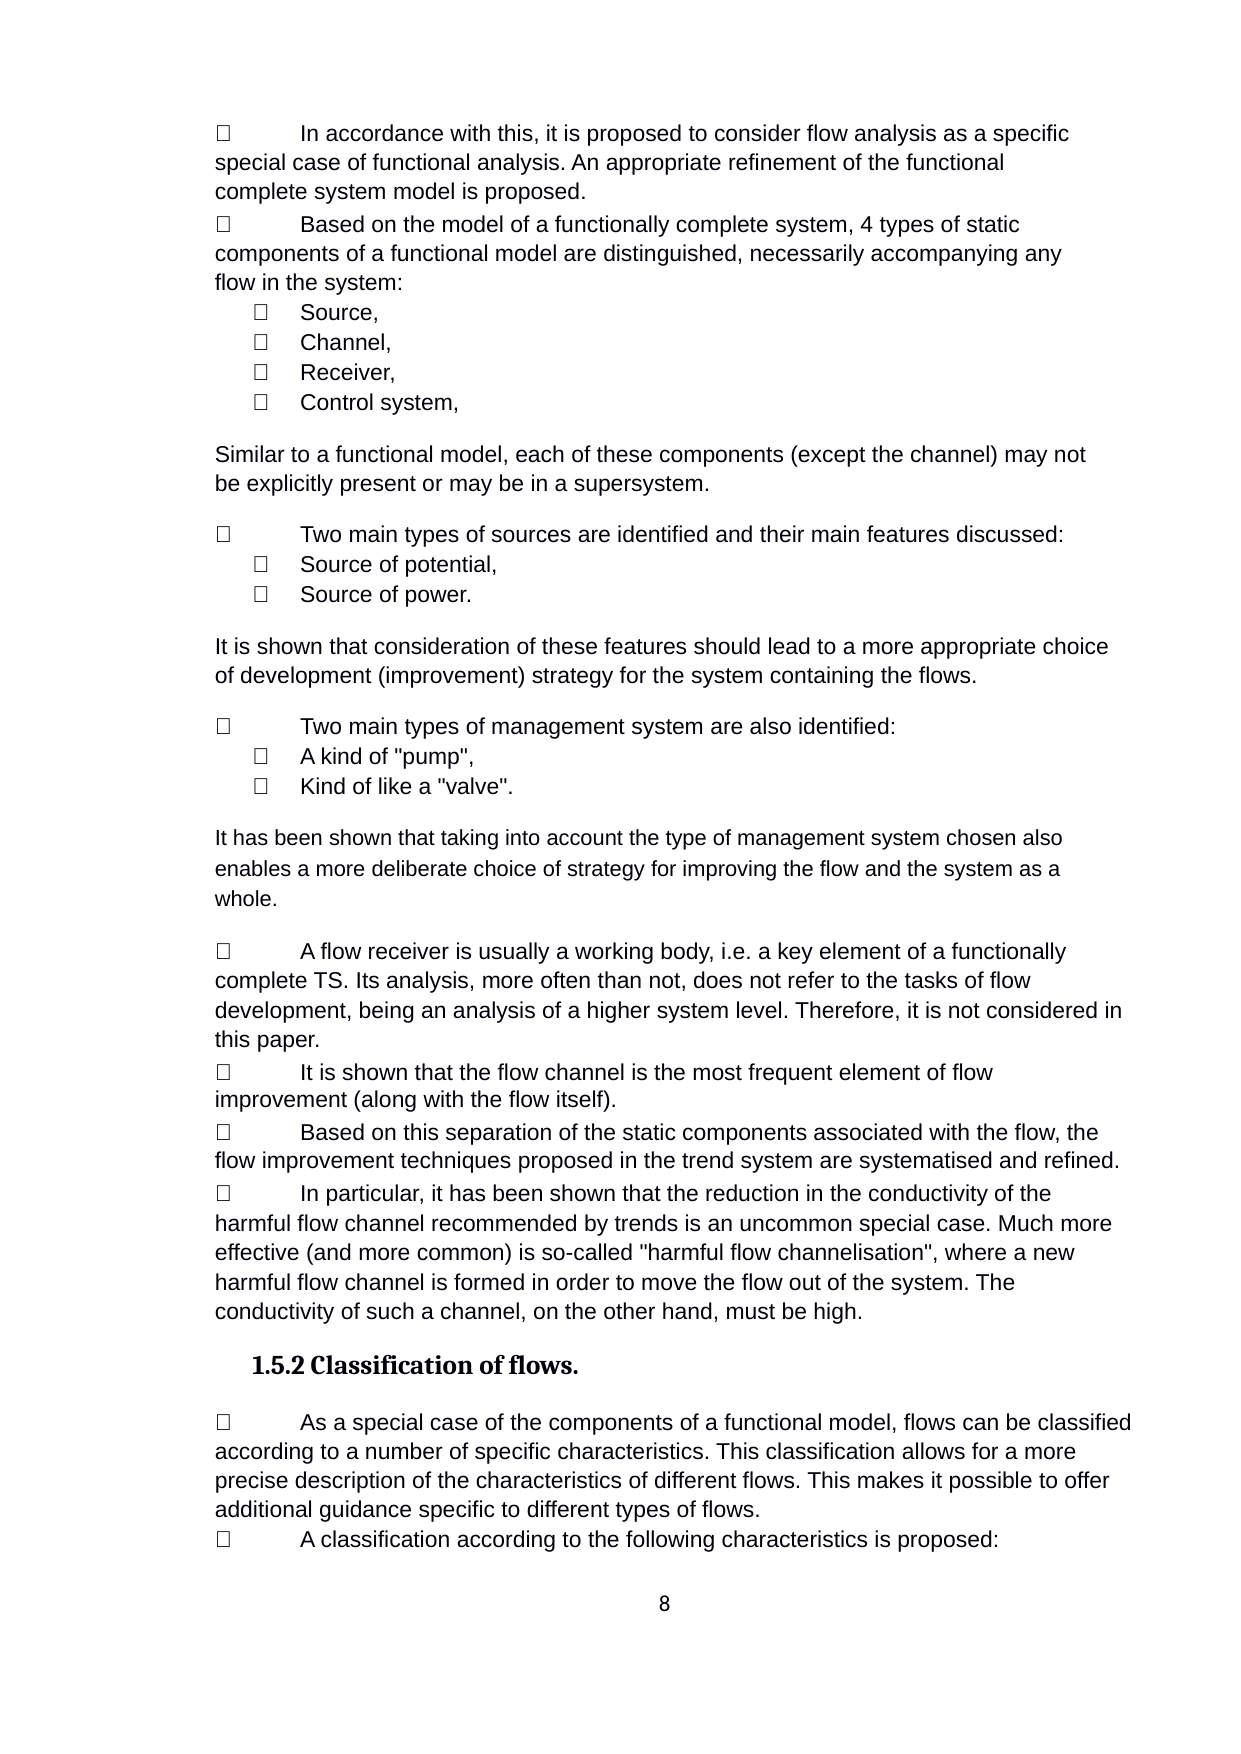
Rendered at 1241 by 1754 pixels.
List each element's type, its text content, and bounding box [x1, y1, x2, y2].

list Two main types of management system are also identified: [214, 713, 1150, 739]
list A flow receiver is usually a working body, i.e. a key element of a functionally complete TS. Its analysis, more often than not, does not refer to the tasks of flow development, being an analysis of a higher system level. Therefore, it is not considered in this paper. [214, 938, 1150, 1052]
text It is shown that consideration of these features should lead to a more appropriate choice of development (improvement) strategy for the system containing the flows. [214, 633, 1131, 688]
list Based on the model of a functionally complete system, 4 types of static components of a functional model are distinguished, necessarily accompanying any flow in the system: [214, 211, 1069, 295]
text 1.5.2 Classification of flows. [252, 1350, 1150, 1381]
list It is shown that the flow channel is the most frequent element of flow improvement (along with the flow itself). [214, 1059, 1092, 1112]
text Similar to a functional model, each of these components (except the channel) may not be explicitly present or may be in a supersystem. [214, 441, 1094, 496]
list Two main types of sources are identified and their main features discussed: [214, 521, 1150, 547]
list A kind of "pump", [252, 743, 1150, 769]
list Source of potential, [252, 551, 1150, 577]
list A classification according to the following characteristics is proposed: [214, 1526, 1150, 1552]
text It has been shown that taking into account the type of management system chosen also enables a more deliberate choice of strategy for improving the flow and the system as a whole. [214, 825, 1087, 911]
list Source of power. [252, 581, 1150, 607]
list Receiver, [252, 359, 1150, 385]
list As a special case of the components of a functional model, flows can be classified according to a number of specific characteristics. This classification allows for a more precise description of the characteristics of different flows. This makes it possible to offer additional guidance specific to different types of flows. [214, 1408, 1146, 1522]
list Control system, [252, 389, 1150, 415]
list Source, [252, 298, 1150, 325]
list Based on this separation of the static components associated with the flow, the flow improvement techniques proposed in the trend system are systematised and refined. [214, 1118, 1139, 1174]
text 8 [150, 1589, 1179, 1617]
list Kind of like a "valve". [252, 773, 1150, 799]
list In accordance with this, it is proposed to consider flow analysis as a specific special case of functional analysis. An appropriate refinement of the functional complete system model is proposed. [214, 120, 1096, 204]
list In particular, it has been shown that the reduction in the conductivity of the harmful flow channel recommended by trends is an uncommon special case. Much more effective (and more common) is so-called "harmful flow channelisation", where a new harmful flow channel is formed in order to move the flow out of the system. The conductivity of such a channel, on the other hand, must be high. [214, 1180, 1133, 1324]
list Channel, [252, 329, 1150, 355]
